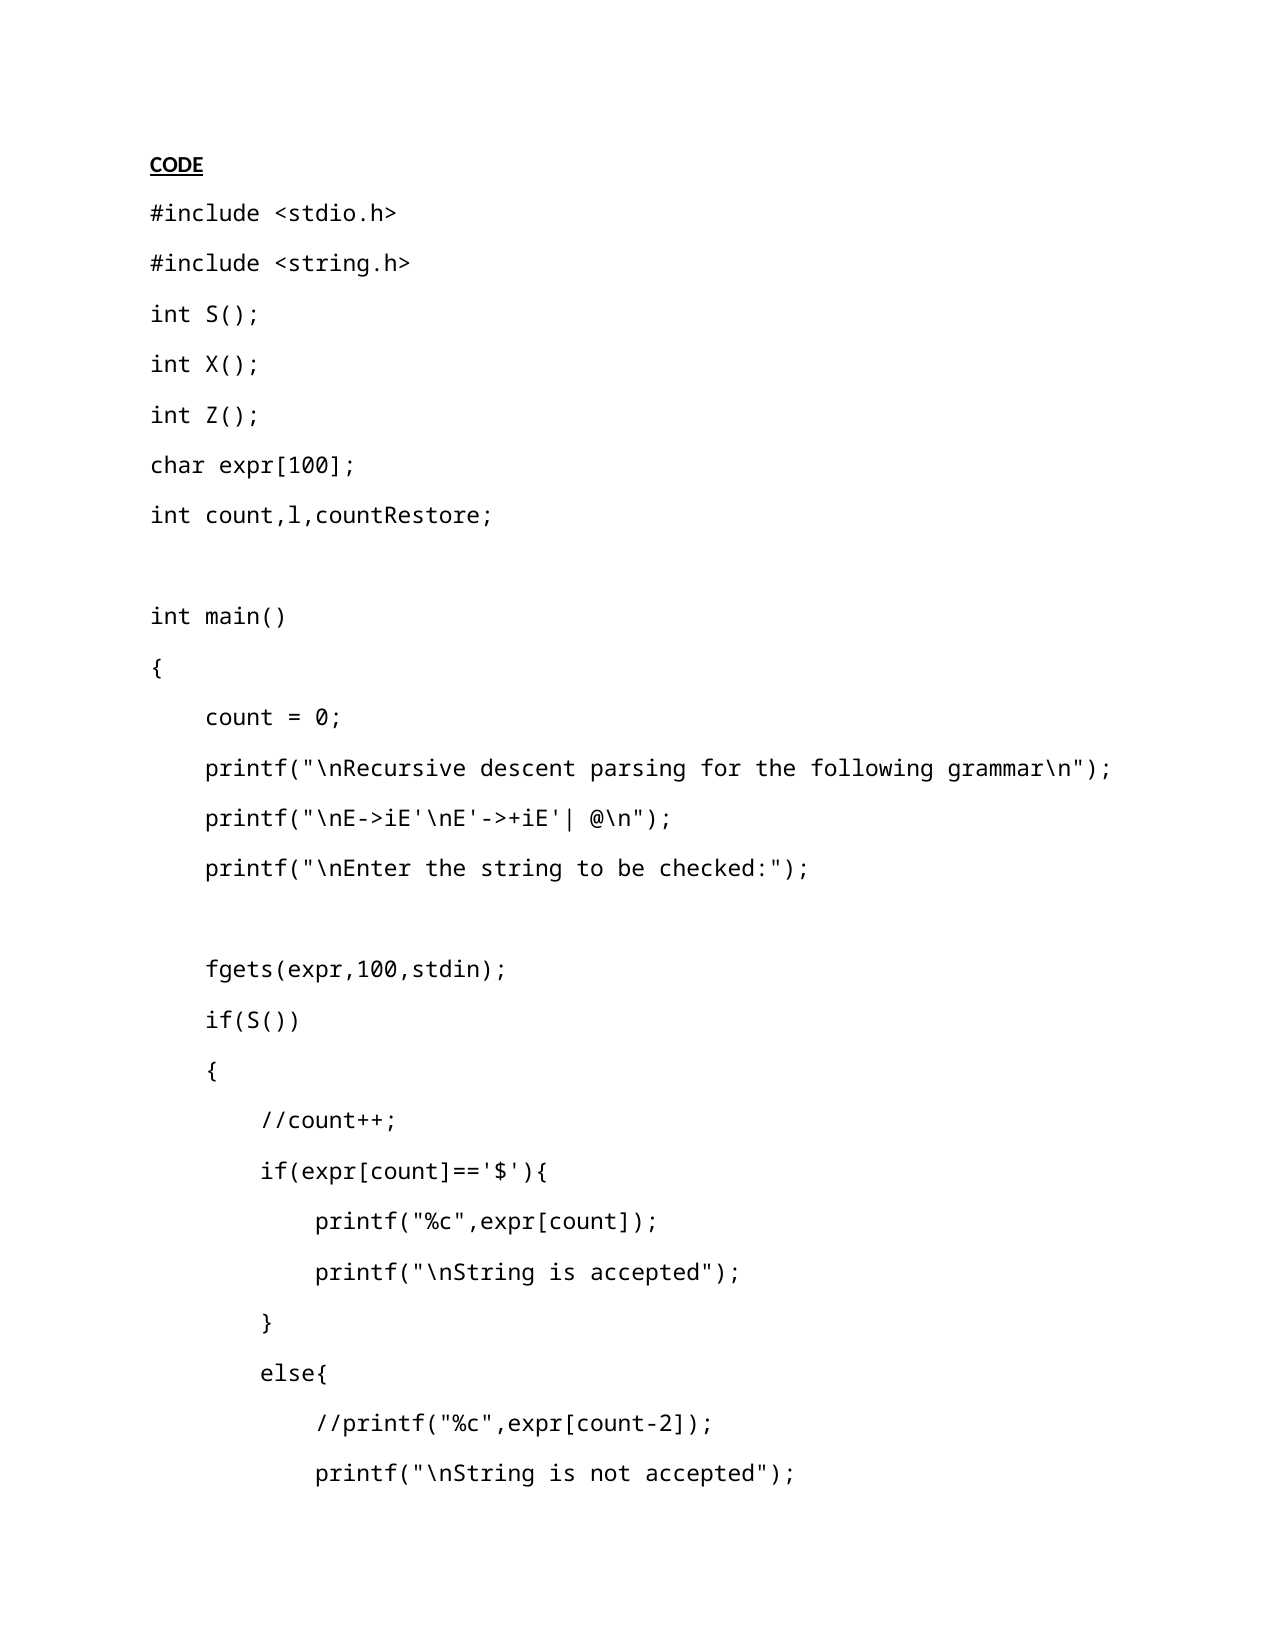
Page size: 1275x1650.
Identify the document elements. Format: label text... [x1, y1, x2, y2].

text printf("\nEnter the string to be checked:"); [150, 852, 1125, 883]
text //printf("%c",expr[count-2]); [150, 1407, 1125, 1438]
text fgets(expr,100,stdin); [150, 953, 1125, 984]
text else{ [150, 1356, 1125, 1388]
text //count++; [150, 1104, 1125, 1136]
text { [150, 1054, 1125, 1085]
text printf("%c",expr[count]); [150, 1205, 1125, 1236]
text printf("\nString is not accepted"); [150, 1457, 1125, 1488]
text count = 0; [150, 701, 1125, 732]
text int main() [150, 600, 1125, 631]
text { [150, 651, 1125, 682]
text } [150, 1306, 1125, 1337]
text int count,l,countRestore; [150, 499, 1125, 531]
text #include <string.h> [150, 247, 1125, 278]
text int Z(); [150, 398, 1125, 430]
text int S(); [150, 298, 1125, 329]
text printf("\nRecursive descent parsing for the following grammar\n"); [150, 751, 1125, 783]
text CODE [150, 150, 1125, 178]
text int X(); [150, 348, 1125, 379]
text if(expr[count]=='$'){ [150, 1155, 1125, 1186]
text #include <stdio.h> [150, 197, 1125, 228]
text if(S()) [150, 1003, 1125, 1035]
text char expr[100]; [150, 449, 1125, 480]
text printf("\nString is accepted"); [150, 1256, 1125, 1287]
text printf("\nE->iE'\nE'->+iE'| @\n"); [150, 802, 1125, 833]
